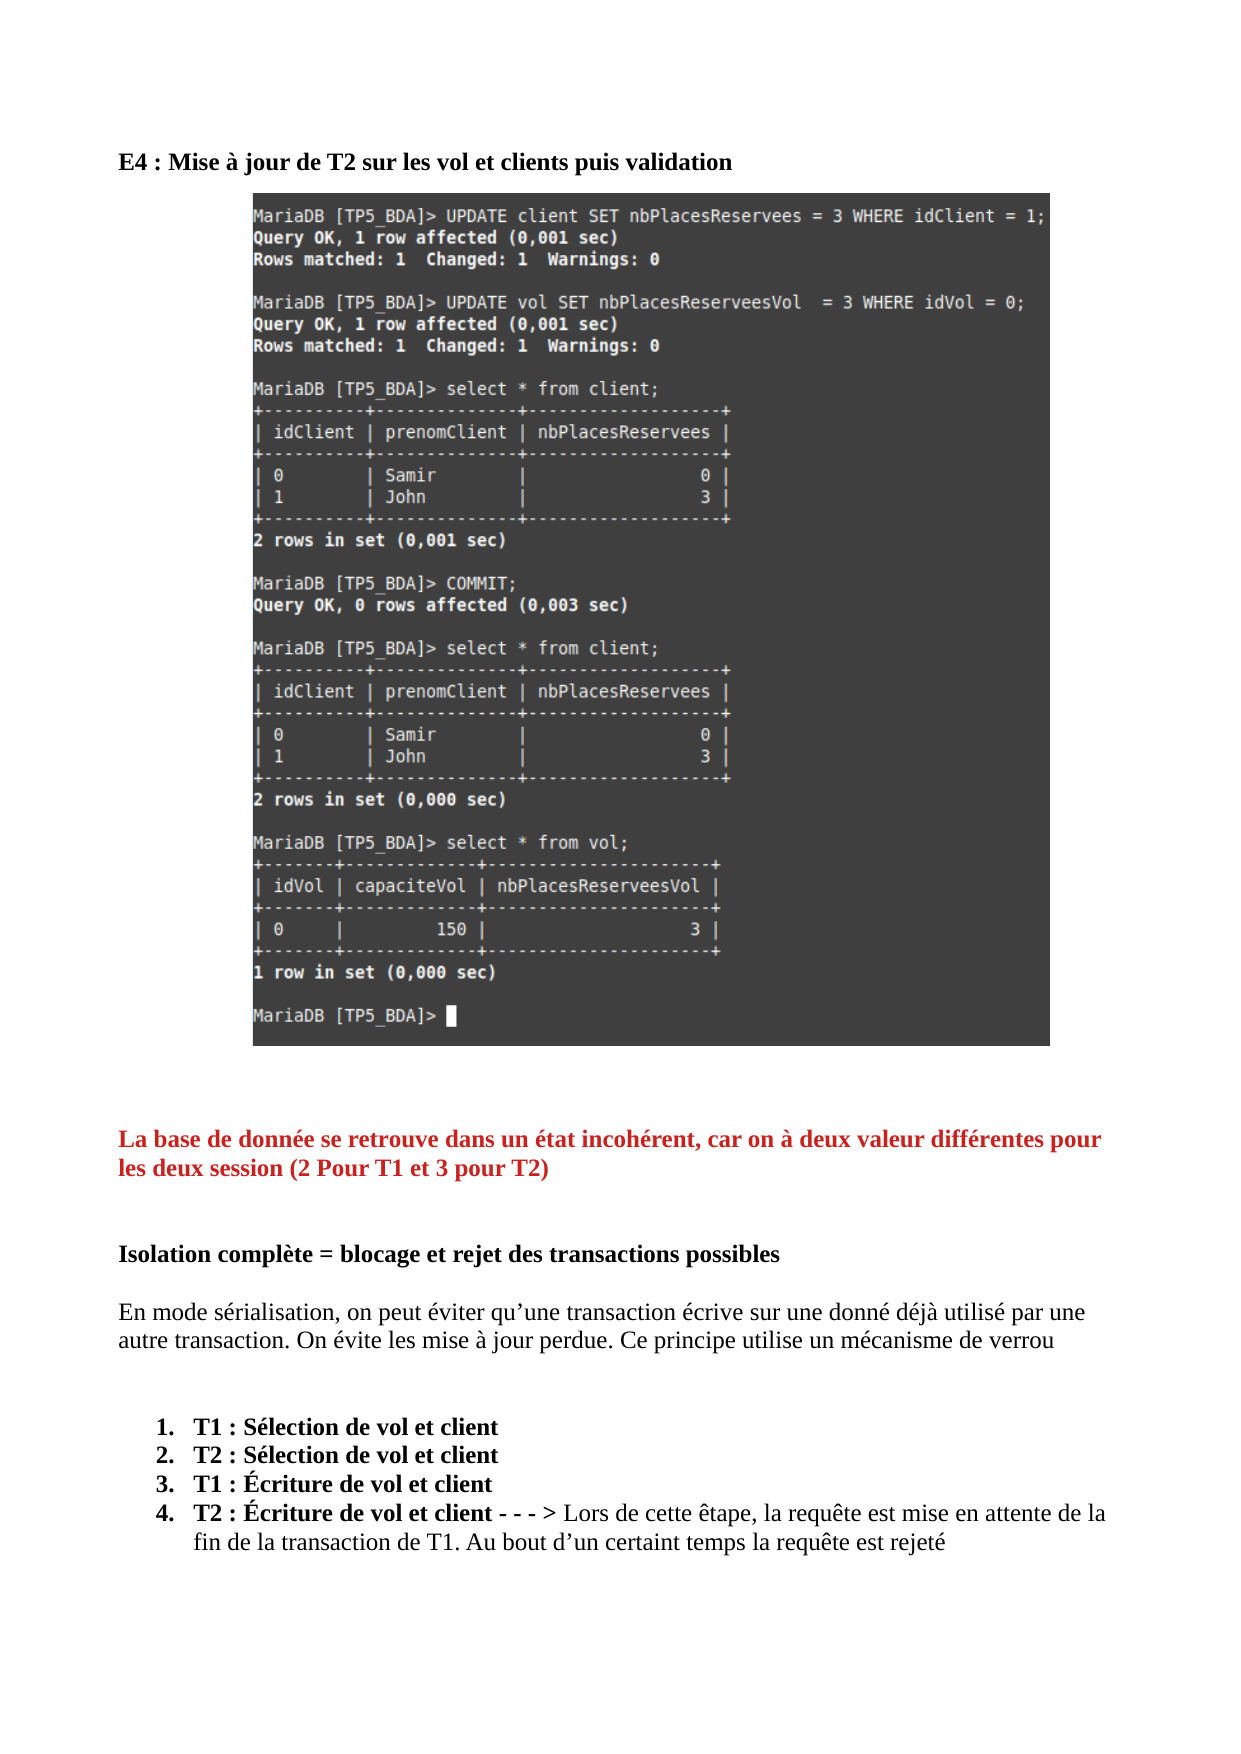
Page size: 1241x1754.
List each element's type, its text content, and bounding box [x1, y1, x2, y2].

list T2 : Écriture de vol et client - - - > Lors de cette êtape, la requête est mise en attente de la fin de la transaction de T1. Au bout d’un certaint temps la requête est rejeté [156, 1498, 1122, 1556]
picture [252, 193, 1050, 1046]
text Isolation complète = blocage et rejet des transactions possibles [118, 1239, 1122, 1268]
list T2 : Sélection de vol et client [156, 1441, 1122, 1469]
text E4 : Mise à jour de T2 sur les vol et clients puis validation [118, 147, 1122, 176]
list T1 : Sélection de vol et client [156, 1412, 1122, 1441]
text La base de donnée se retrouve dans un état incohérent, car on à deux valeur différentes pour les deux session (2 Pour T1 et 3 pour T2) [118, 1124, 1122, 1182]
text En mode sérialisation, on peut éviter qu’une transaction écrive sur une donné déjà utilisé par une autre transaction. On évite les mise à jour perdue. Ce principe utilise un mécanisme de verrou [118, 1297, 1122, 1354]
list T1 : Écriture de vol et client [156, 1469, 1122, 1498]
